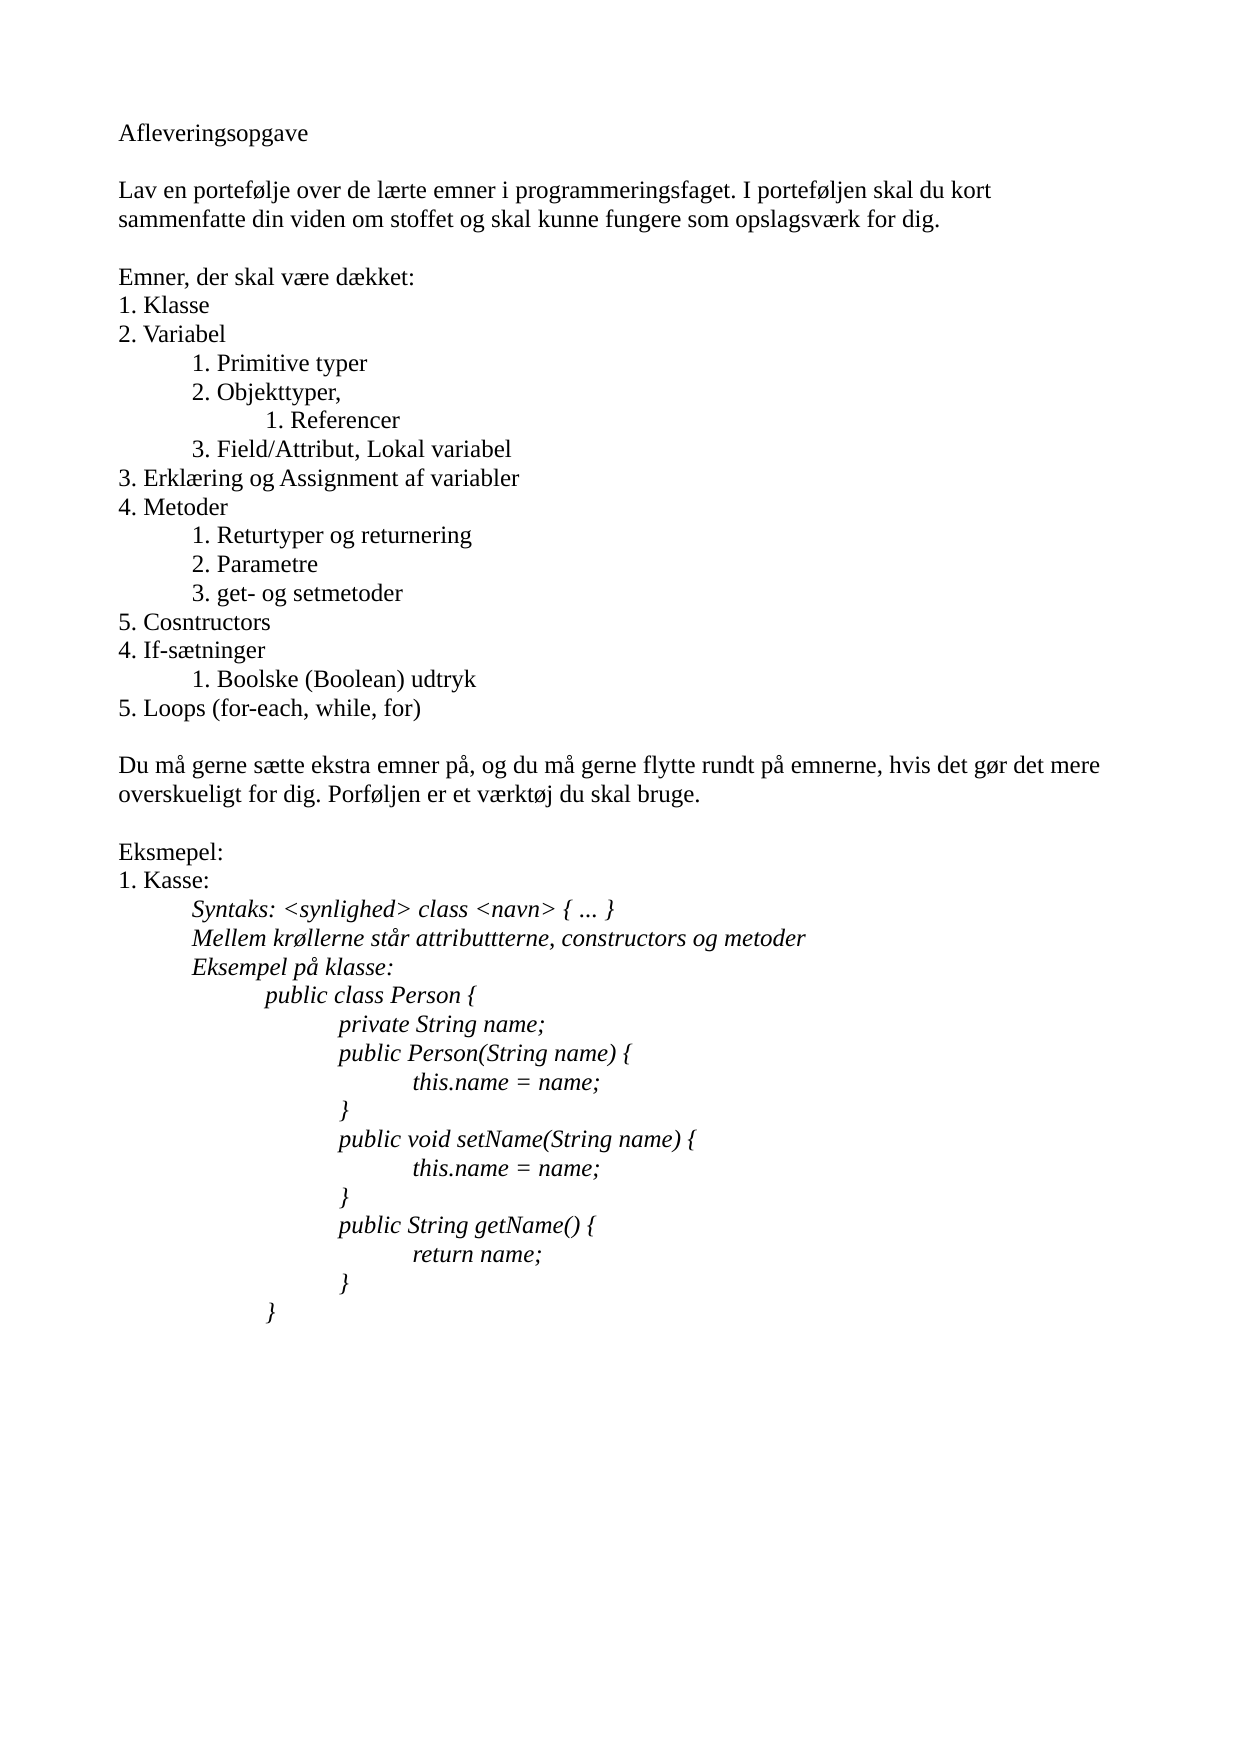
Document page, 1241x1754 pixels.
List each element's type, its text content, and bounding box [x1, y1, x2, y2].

text private String name; [118, 1009, 1122, 1038]
text } [118, 1268, 1122, 1297]
text 1. Boolske (Boolean) udtryk [118, 664, 1122, 693]
text 2. Parametre [118, 549, 1122, 578]
text 2. Variabel [118, 319, 1122, 348]
text Afleveringsopgave [118, 118, 1122, 147]
text } [118, 1182, 1122, 1211]
text 4. If-sætninger [118, 636, 1122, 664]
text 5. Loops (for-each, while, for) [118, 693, 1122, 722]
text 3. Erklæring og Assignment af variabler [118, 463, 1122, 492]
text public class Person { [118, 981, 1122, 1009]
text 1. Referencer [118, 406, 1122, 434]
text Eksmepel: [118, 837, 1122, 866]
text 4. Metoder [118, 492, 1122, 521]
text 2. Objekttyper, [118, 377, 1122, 406]
text 1. Kasse: [118, 866, 1122, 894]
text 5. Cosntructors [118, 607, 1122, 636]
text Eksempel på klasse: [118, 952, 1122, 981]
text public Person(String name) { [118, 1038, 1122, 1067]
text this.name = name; [118, 1153, 1122, 1182]
text 3. get- og setmetoder [118, 578, 1122, 607]
text return name; [118, 1239, 1122, 1268]
text } [118, 1297, 1122, 1326]
text 1. Primitive typer [118, 348, 1122, 377]
text public String getName() { [118, 1211, 1122, 1239]
text Lav en portefølje over de lærte emner i programmeringsfaget. I porteføljen skal du kort sammenfatte din viden om stoffet og skal kunne fungere som opslagsværk for dig. [118, 176, 1122, 233]
text 1. Klasse [118, 291, 1122, 319]
text Du må gerne sætte ekstra emner på, og du må gerne flytte rundt på emnerne, hvis det gør det mere overskueligt for dig. Porføljen er et værktøj du skal bruge. [118, 751, 1122, 808]
text public void setName(String name) { [118, 1124, 1122, 1153]
text Syntaks: <synlighed> class <navn> { ... } [118, 894, 1122, 923]
text Mellem krøllerne står attributtterne, constructors og metoder [118, 923, 1122, 952]
text } [118, 1096, 1122, 1124]
text 1. Returtyper og returnering [118, 521, 1122, 549]
text 3. Field/Attribut, Lokal variabel [118, 434, 1122, 463]
text Emner, der skal være dækket: [118, 262, 1122, 291]
text this.name = name; [118, 1067, 1122, 1096]
